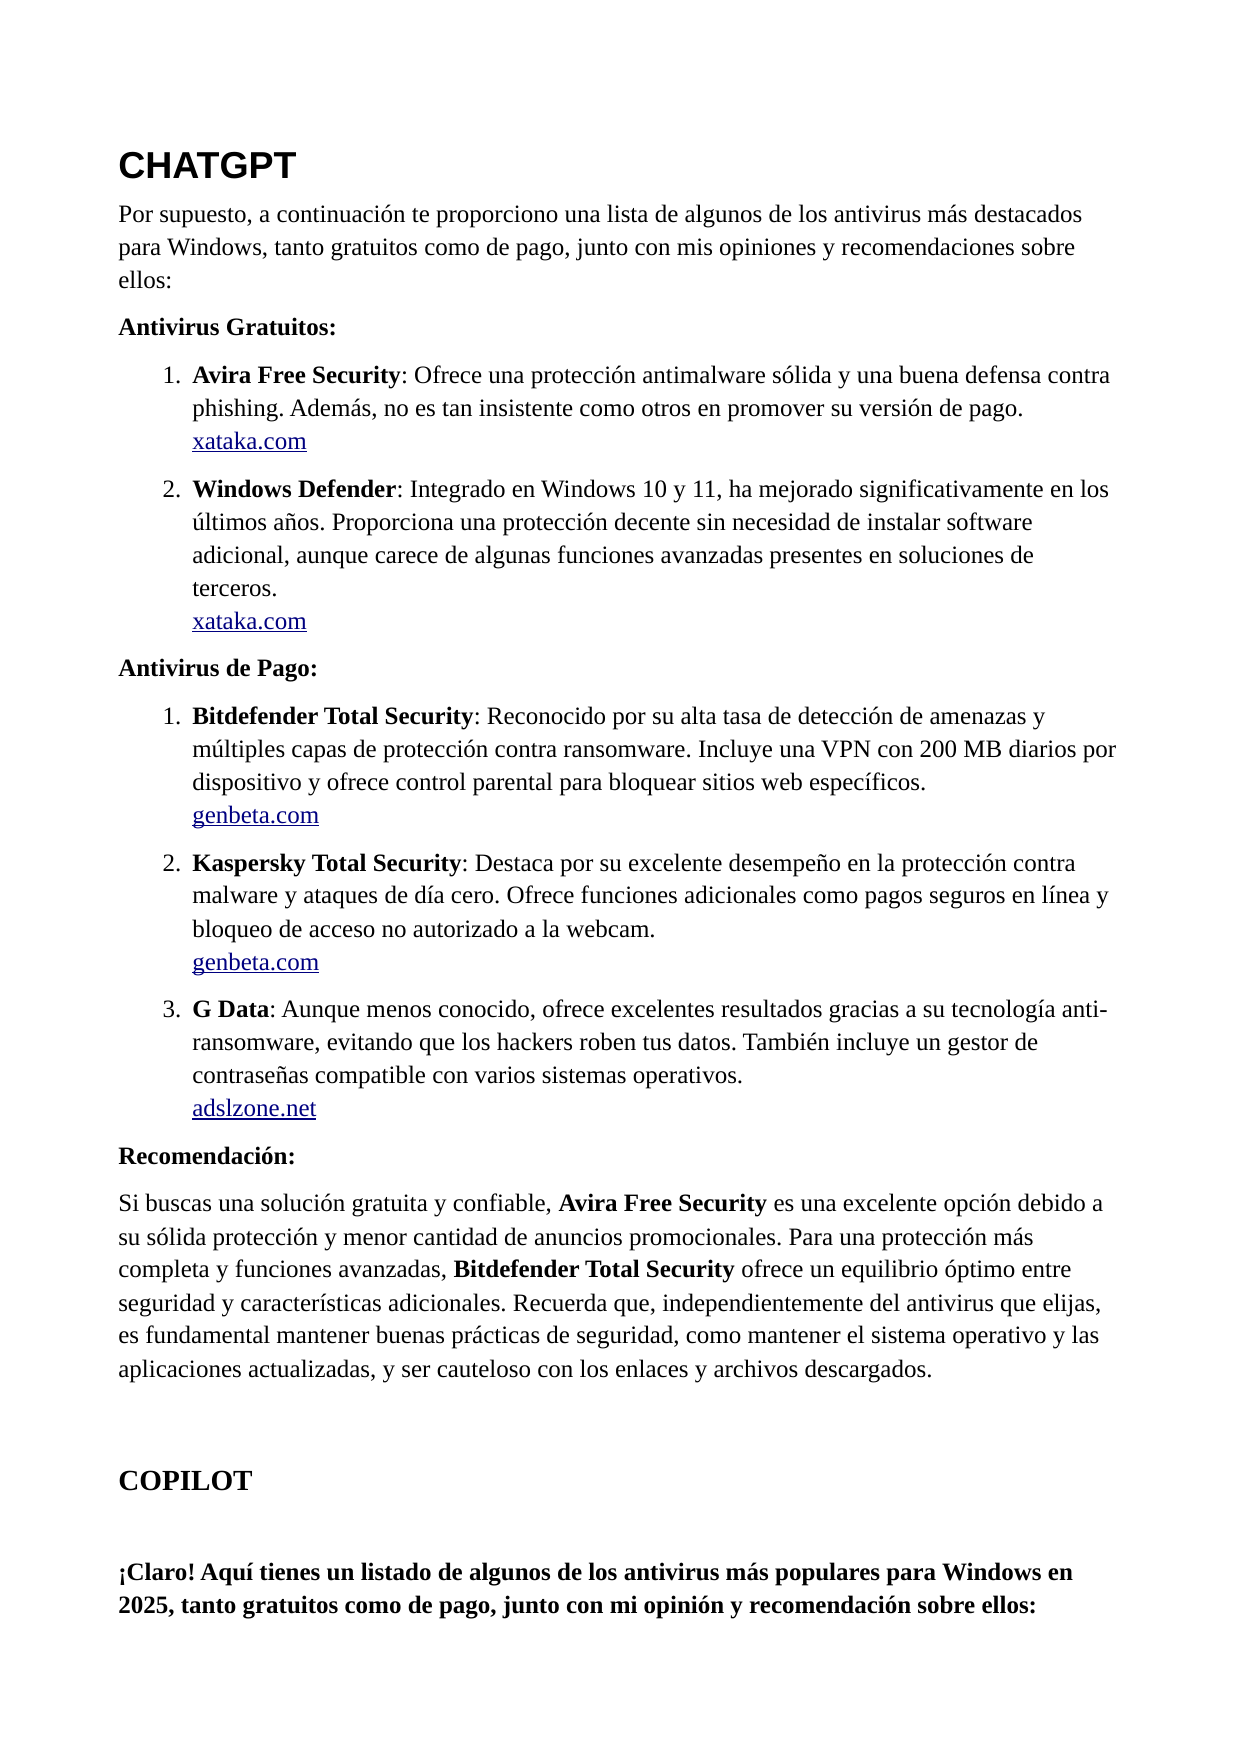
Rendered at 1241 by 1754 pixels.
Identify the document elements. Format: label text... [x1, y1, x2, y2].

list G Data: Aunque menos conocido, ofrece excelentes resultados gracias a su tecnología anti-ransomware, evitando que los hackers roben tus datos. También incluye un gestor de contraseñas compatible con varios sistemas operativos. [162, 994, 1122, 1089]
text Antivirus de Pago: [118, 653, 1122, 682]
text Recomendación: [118, 1141, 1122, 1170]
list genbeta.com [162, 947, 1122, 975]
list Kaspersky Total Security: Destaca por su excelente desempeño en la protección contra malware y ataques de día cero. Ofrece funciones adicionales como pagos seguros en línea y bloqueo de acceso no autorizado a la webcam. [162, 848, 1122, 942]
text Si buscas una solución gratuita y confiable, Avira Free Security es una excelente opción debido a su sólida protección y menor cantidad de anuncios promocionales. Para una protección más completa y funciones avanzadas, Bitdefender Total Security ofrece un equilibrio óptimo entre seguridad y características adicionales. Recuerda que, independientemente del antivirus que elijas, es fundamental mantener buenas prácticas de seguridad, como mantener el sistema operativo y las aplicaciones actualizadas, y ser cauteloso con los enlaces y archivos descargados. [118, 1188, 1122, 1382]
subtitle COPILOT [118, 1463, 1122, 1497]
text ¡Claro! Aquí tienes un listado de algunos de los antivirus más populares para Windows en 2025, tanto gratuitos como de pago, junto con mi opinión y recomendación sobre ellos: [118, 1557, 1122, 1619]
list xataka.com [162, 606, 1122, 634]
list genbeta.com [162, 800, 1122, 829]
list xataka.com [162, 426, 1122, 455]
subtitle CHATGPT [118, 143, 1122, 186]
list Bitdefender Total Security: Reconocido por su alta tasa de detección de amenazas y múltiples capas de protección contra ransomware. Incluye una VPN con 200 MB diarios por dispositivo y ofrece control parental para bloquear sitios web específicos. [162, 701, 1122, 796]
list adslzone.net [162, 1093, 1122, 1122]
list Windows Defender: Integrado en Windows 10 y 11, ha mejorado significativamente en los últimos años. Proporciona una protección decente sin necesidad de instalar software adicional, aunque carece de algunas funciones avanzadas presentes en soluciones de terceros. [162, 474, 1122, 601]
text Por supuesto, a continuación te proporciono una lista de algunos de los antivirus más destacados para Windows, tanto gratuitos como de pago, junto con mis opiniones y recomendaciones sobre ellos: [118, 199, 1122, 293]
list Avira Free Security: Ofrece una protección antimalware sólida y una buena defensa contra phishing. Además, no es tan insistente como otros en promover su versión de pago. [162, 360, 1122, 422]
text Antivirus Gratuitos: [118, 312, 1122, 341]
